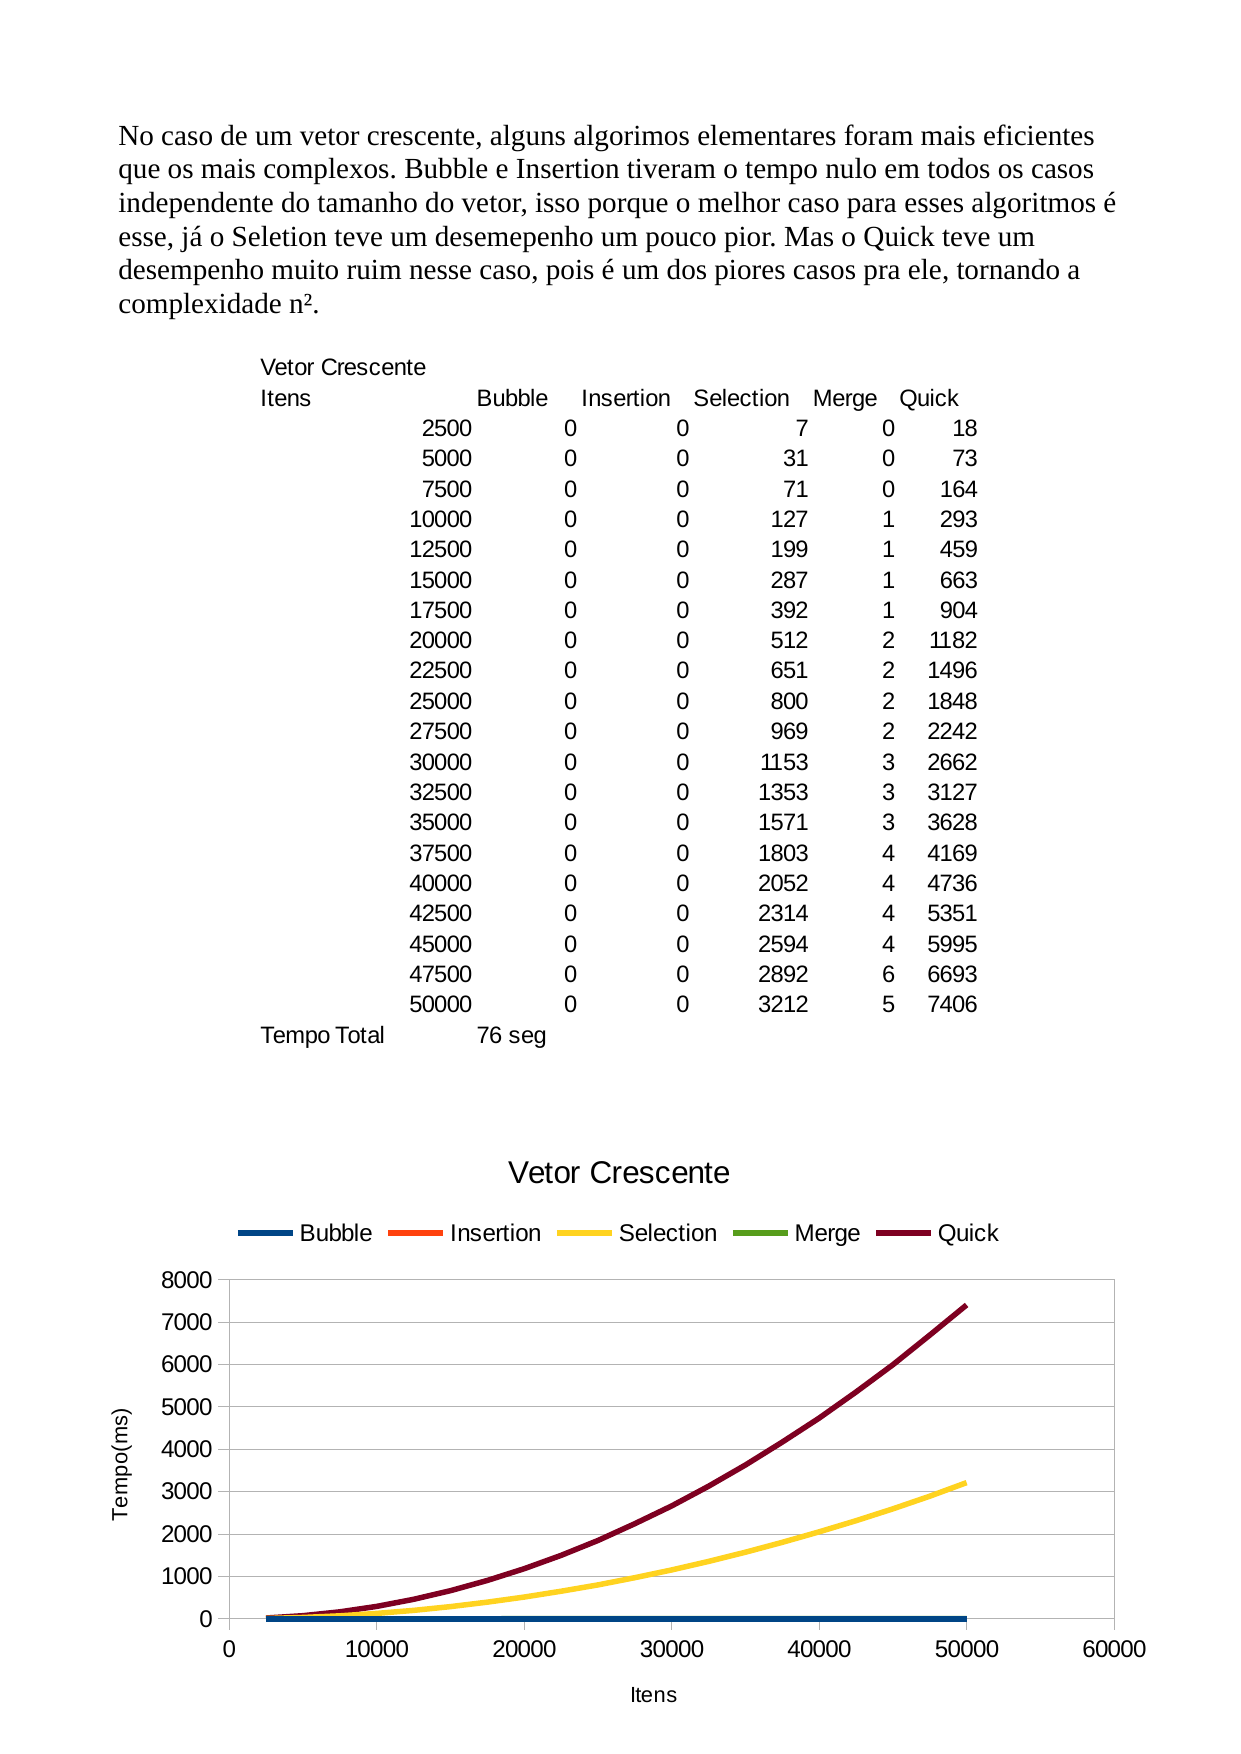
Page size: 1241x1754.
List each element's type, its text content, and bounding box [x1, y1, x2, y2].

text No caso de um vetor crescente, alguns algorimos elementares foram mais eficientes que os mais complexos. Bubble e Insertion tiveram o tempo nulo em todos os casos independente do tamanho do vetor, isso porque o melhor caso para esses algoritmos é esse, já o Seletion teve um desemepenho um pouco pior. Mas o Quick teve um desempenho muito ruim nesse caso, pois é um dos piores casos pra ele, tornando a complexidade n². [118, 118, 1122, 319]
